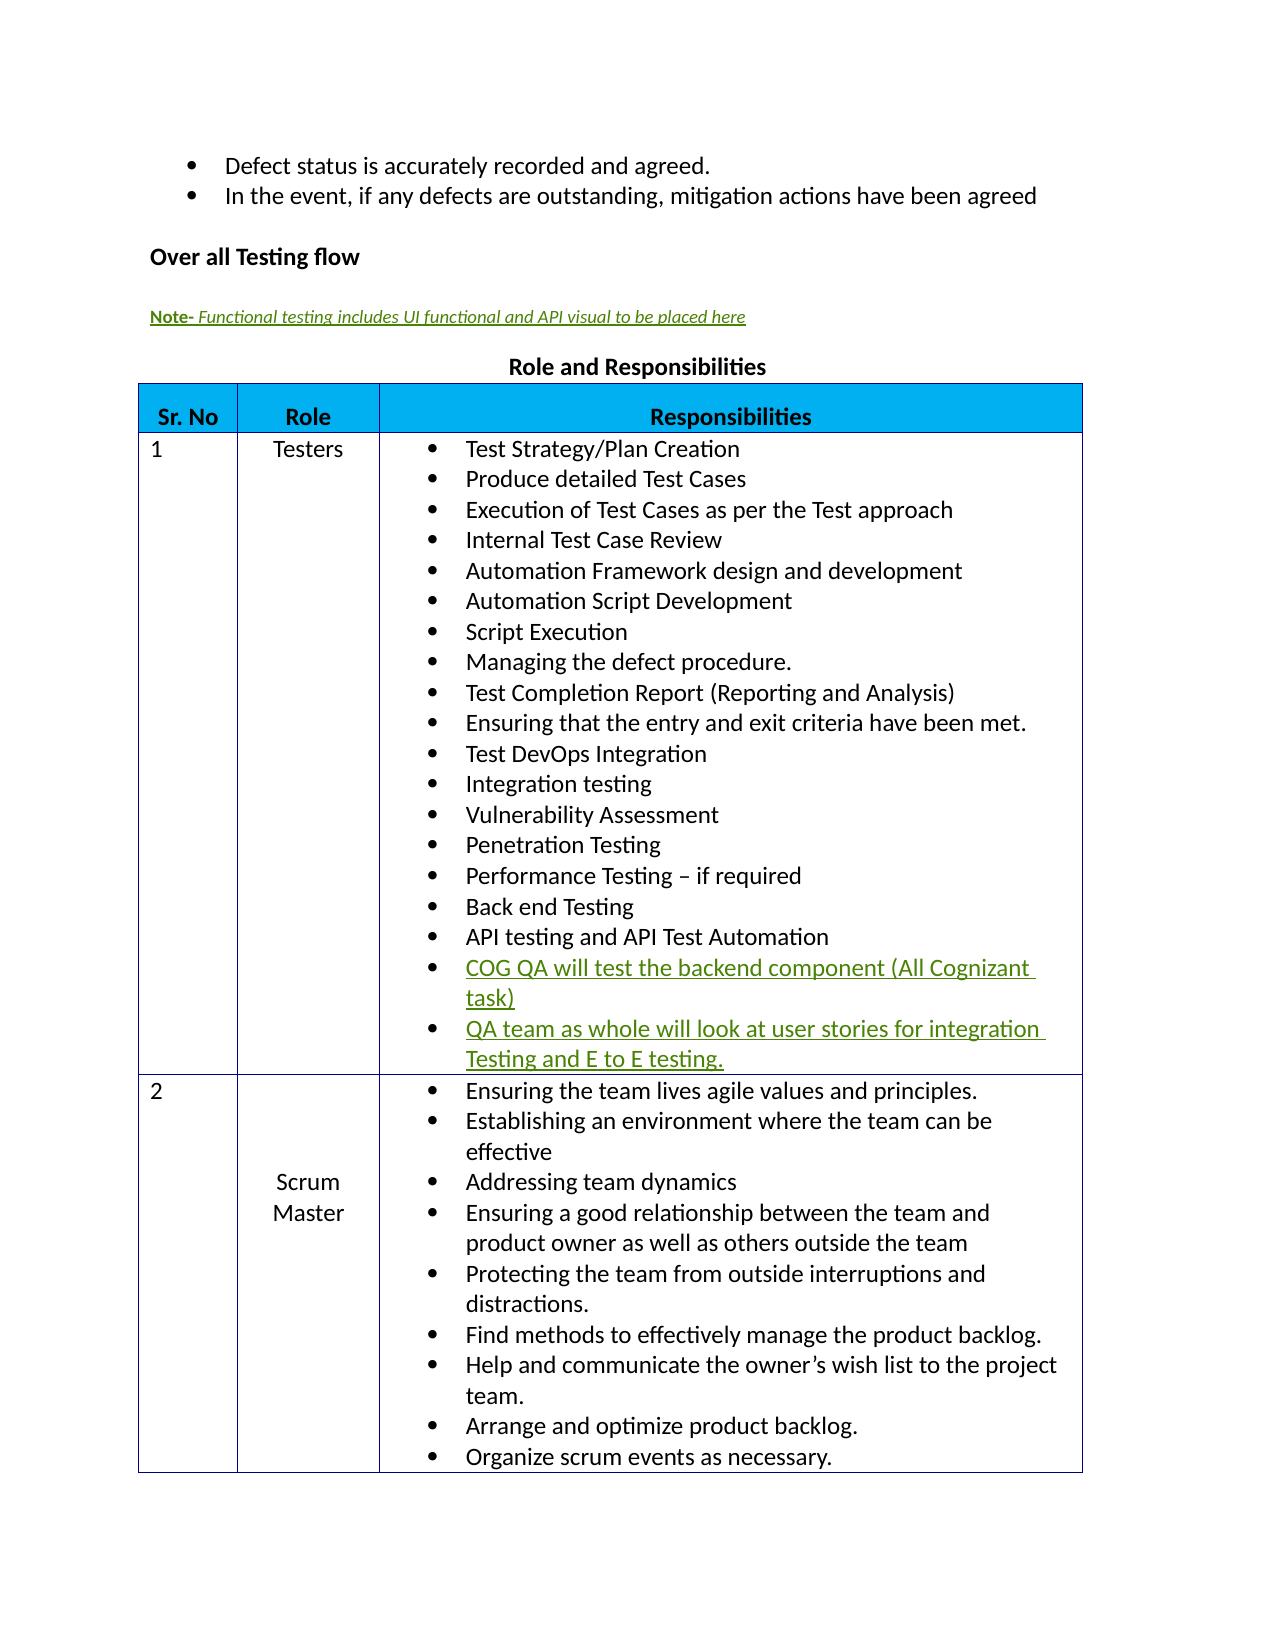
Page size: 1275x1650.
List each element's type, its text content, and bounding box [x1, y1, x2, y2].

text Note- Functional testing includes UI functional and API visual to be placed here [150, 305, 1125, 328]
text Role and Responsibilities [150, 351, 1125, 381]
text Over all Testing flow [150, 242, 1125, 272]
table_cell Testers [238, 433, 379, 1074]
table_cell Scrum Master [238, 1075, 379, 1472]
table_cell Ensuring the team lives agile values and principles. Establishing an environment where the team can be effective Addressing team dynamics Ensuring a good relationship between the team and product owner as well as others outside the team Protecting the team from outside interruptions and distractions. Find methods to effectively manage the product backlog. Help and communicate the owner’s wish list to the project team. Arrange and optimize product backlog. Organize scrum events as necessary. Clearing obstacles [380, 1075, 1082, 1472]
table_header Sr. No [139, 384, 237, 432]
table_header Responsibilities [380, 384, 1082, 432]
table_cell 2 [139, 1075, 237, 1472]
table_cell Test Strategy/Plan Creation Produce detailed Test Cases Execution of Test Cases as per the Test approach Internal Test Case Review Automation Framework design and development Automation Script Development Script Execution Managing the defect procedure. Test Completion Report (Reporting and Analysis) Ensuring that the entry and exit criteria have been met. Test DevOps Integration Integration testing Vulnerability Assessment Penetration Testing Performance Testing – if required Back end Testing API testing and API Test Automation COG QA will test the backend component (All Cognizant task) QA team as whole will look at user stories for integration Testing and E to E testing. [380, 433, 1082, 1074]
table_cell 1 [139, 433, 237, 1074]
table_header Role [238, 384, 379, 432]
list In the event, if any defects are outstanding, mitigation actions have been agreed [187, 181, 1125, 211]
list Defect status is accurately recorded and agreed. [187, 150, 1125, 181]
